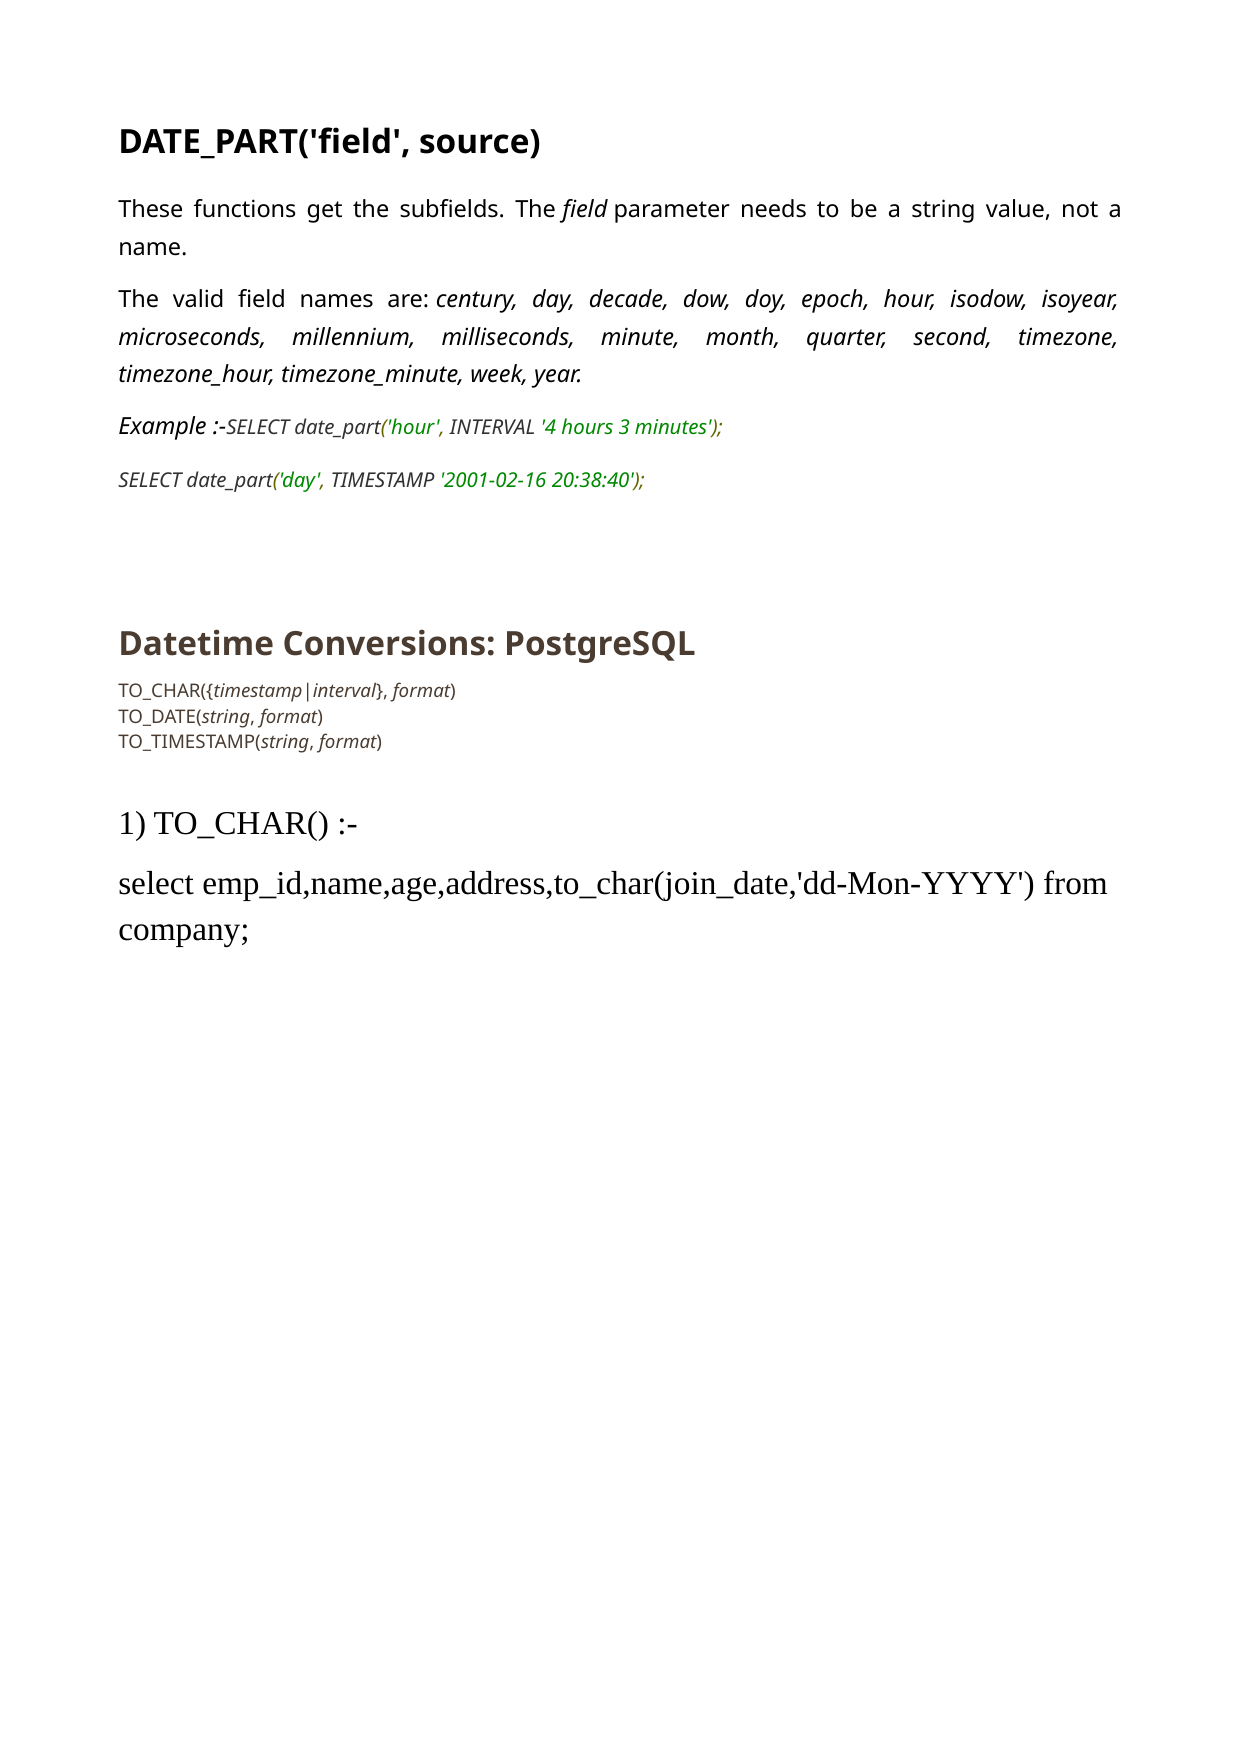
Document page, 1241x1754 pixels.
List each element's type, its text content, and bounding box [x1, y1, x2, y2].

text TO_CHAR({timestamp|interval}, format) [118, 677, 1122, 703]
text 1) TO_CHAR() :- [118, 803, 1122, 841]
text TO_TIMESTAMP(string, format) [118, 728, 1122, 754]
text SELECT date_part('day', TIMESTAMP '2001-02-16 20:38:40'); [118, 456, 1122, 493]
text select emp_id,name,age,address,to_char(join_date,'dd-Mon-YYYY') from company; [118, 864, 1122, 948]
text The valid field names are: century, day, decade, dow, doy, epoch, hour, isodow, isoyear, microseconds, millennium, milliseconds, minute, month, quarter, second, timezone, timezone_hour, timezone_minute, week, year. [118, 277, 1122, 389]
text DATE_PART('field', source) [118, 118, 1122, 163]
text Example :-SELECT date_part('hour', INTERVAL '4 hours 3 minutes'); [118, 404, 1122, 441]
text These functions get the subfields. The field parameter needs to be a string value, not a name. [118, 187, 1122, 262]
subtitle Datetime Conversions: PostgreSQL [118, 619, 1122, 665]
text TO_DATE(string, format) [118, 703, 1122, 728]
